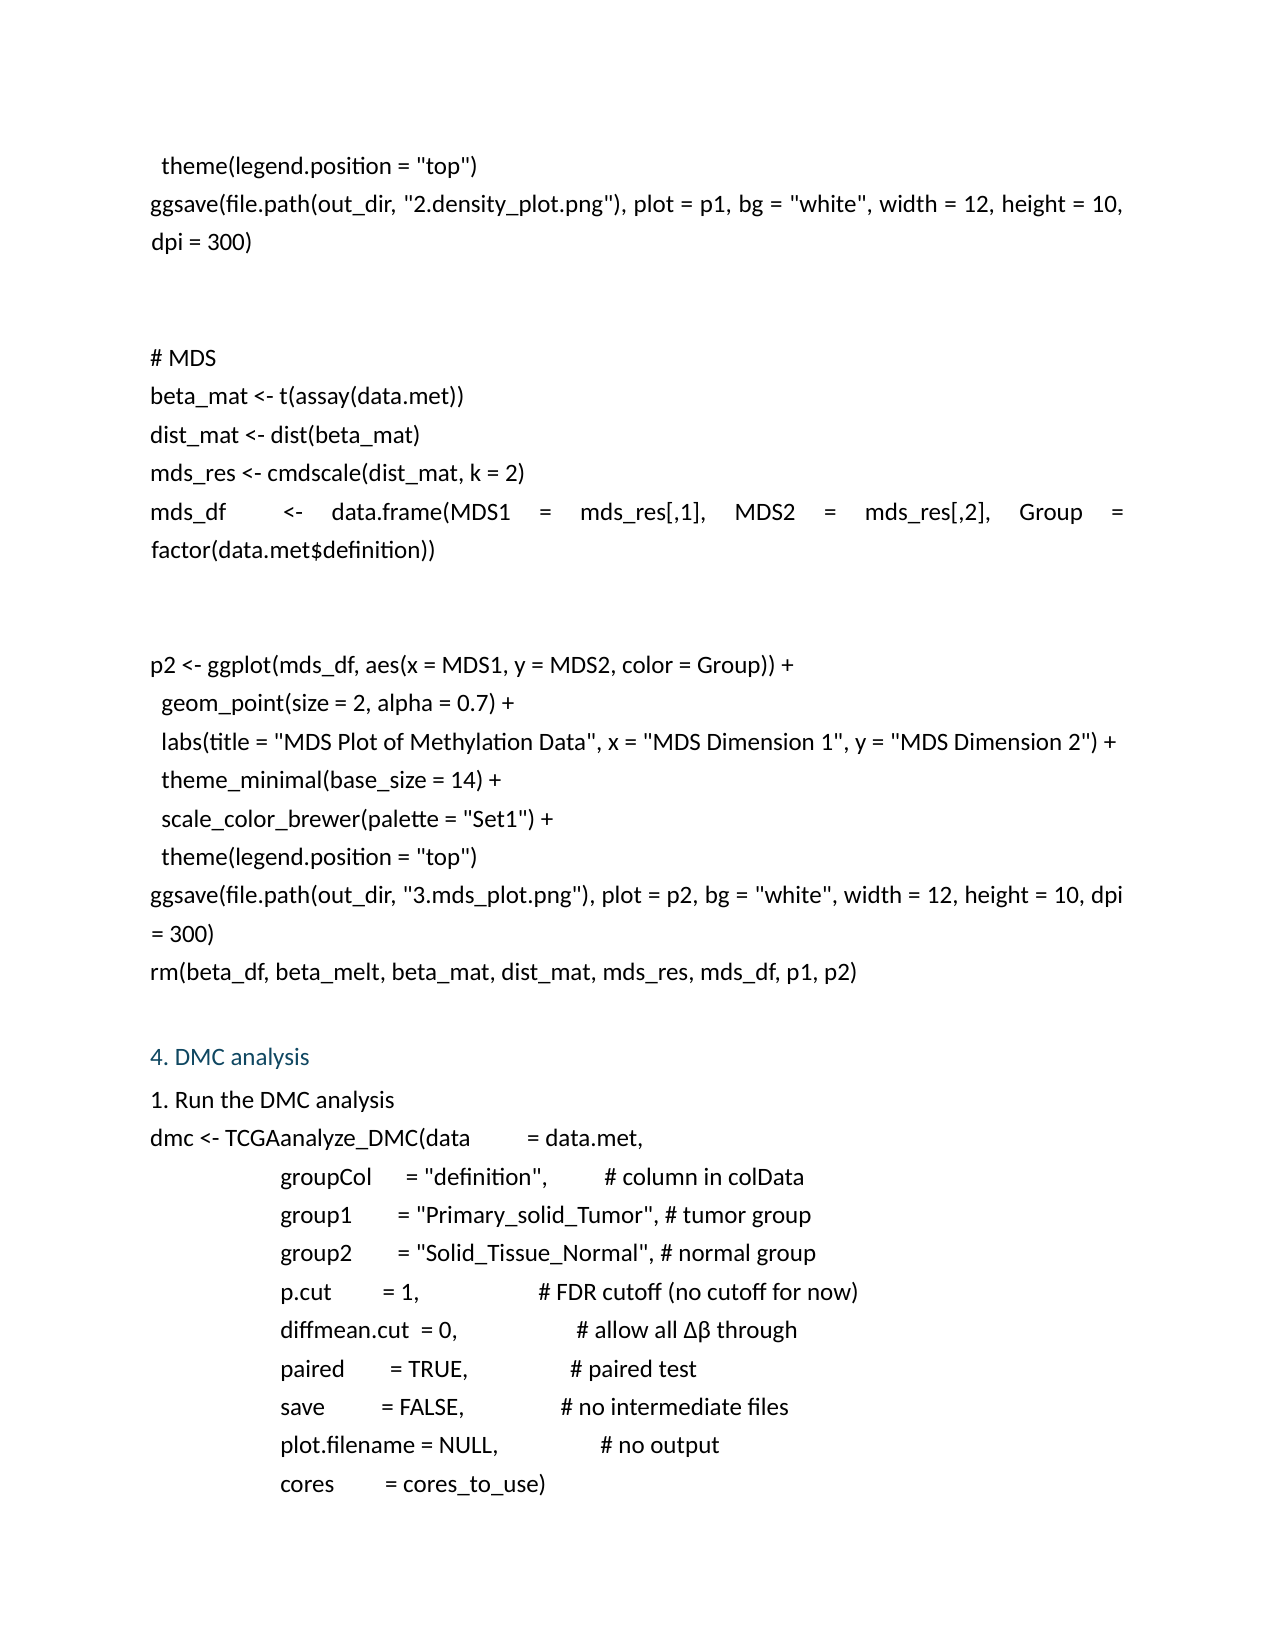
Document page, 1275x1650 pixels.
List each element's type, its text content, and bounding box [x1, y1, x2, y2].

text diffmean.cut = 0, # allow all Δβ through [150, 1314, 1125, 1345]
text theme(legend.position = "top") [150, 841, 1125, 872]
text 1. Run the DMC analysis [150, 1084, 1125, 1114]
text paired = TRUE, # paired test [150, 1353, 1125, 1383]
text geom_point(size = 2, alpha = 0.7) + [150, 687, 1125, 718]
text theme_minimal(base_size = 14) + [150, 764, 1125, 795]
text rm(beta_df, beta_melt, beta_mat, dist_mat, mds_res, mds_df, p1, p2) [150, 956, 1125, 987]
text cores = cores_to_use) [150, 1468, 1125, 1499]
text mds_res <- cmdscale(dist_mat, k = 2) [150, 457, 1125, 488]
subtitle 4. DMC analysis [150, 1041, 1125, 1072]
text labs(title = "MDS Plot of Methylation Data", x = "MDS Dimension 1", y = "MDS Dimension 2") + [150, 726, 1125, 756]
text # MDS [150, 342, 1125, 372]
text group2 = "Solid_Tissue_Normal", # normal group [150, 1237, 1125, 1268]
text dmc <- TCGAanalyze_DMC(data = data.met, [150, 1122, 1125, 1153]
text mds_df <- data.frame(MDS1 = mds_res[,1], MDS2 = mds_res[,2], Group = factor(data.met$definition)) [150, 496, 1125, 564]
text groupCol = "definition", # column in colData [150, 1161, 1125, 1191]
text ggsave(file.path(out_dir, "3.mds_plot.png"), plot = p2, bg = "white", width = 12, height = 10, dpi = 300) [150, 880, 1125, 948]
text beta_mat <- t(assay(data.met)) [150, 380, 1125, 411]
text group1 = "Primary_solid_Tumor", # tumor group [150, 1199, 1125, 1229]
text p.cut = 1, # FDR cutoff (no cutoff for now) [150, 1276, 1125, 1306]
text dist_mat <- dist(beta_mat) [150, 419, 1125, 449]
text ggsave(file.path(out_dir, "2.density_plot.png"), plot = p1, bg = "white", width = 12, height = 10, dpi = 300) [150, 188, 1125, 257]
text save = FALSE, # no intermediate files [150, 1391, 1125, 1422]
text theme(legend.position = "top") [150, 150, 1125, 181]
text scale_color_brewer(palette = "Set1") + [150, 803, 1125, 833]
text plot.filename = NULL, # no output [150, 1430, 1125, 1460]
text p2 <- ggplot(mds_df, aes(x = MDS1, y = MDS2, color = Group)) + [150, 649, 1125, 679]
